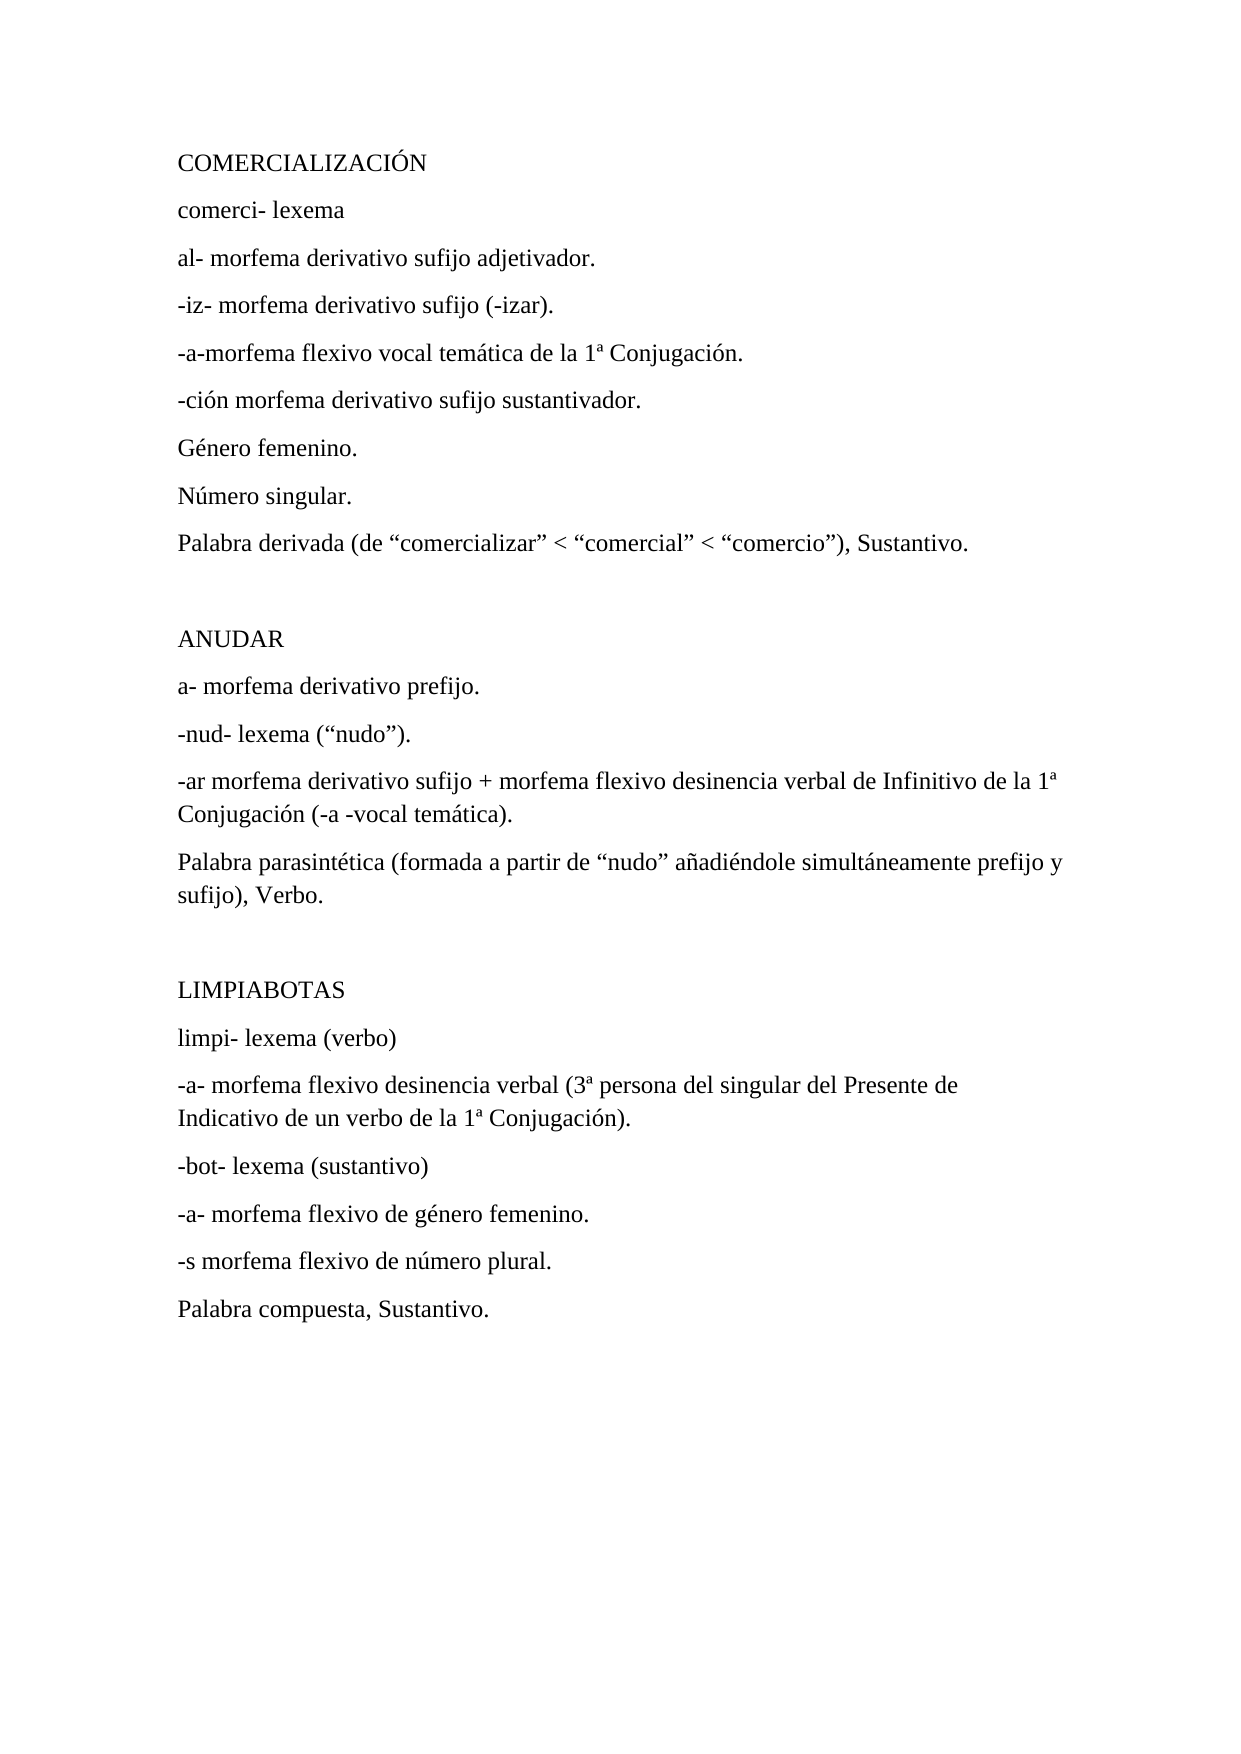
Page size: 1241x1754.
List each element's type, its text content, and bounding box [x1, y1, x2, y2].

text al- morfema derivativo sufijo adjetivador. [177, 243, 1063, 272]
text -iz- morfema derivativo sufijo (-izar). [177, 290, 1063, 319]
text -bot- lexema (sustantivo) [177, 1151, 1063, 1180]
text a- morfema derivativo prefijo. [177, 671, 1063, 700]
text -ción morfema derivativo sufijo sustantivador. [177, 386, 1063, 414]
text -nud- lexema (“nudo”). [177, 719, 1063, 748]
text Número singular. [177, 481, 1063, 509]
text -a-morfema flexivo vocal temática de la 1ª Conjugación. [177, 338, 1063, 367]
text Palabra derivada (de “comercializar” < “comercial” < “comercio”), Sustantivo. [177, 528, 1063, 557]
text -a- morfema flexivo desinencia verbal (3ª persona del singular del Presente de Indicativo de un verbo de la 1ª Conjugación). [177, 1071, 1063, 1132]
text -ar morfema derivativo sufijo + morfema flexivo desinencia verbal de Infinitivo de la 1ª Conjugación (-a -vocal temática). [177, 766, 1063, 828]
text Palabra compuesta, Sustantivo. [177, 1294, 1063, 1323]
text limpi- lexema (verbo) [177, 1023, 1063, 1052]
text ANUDAR [177, 624, 1063, 652]
text LIMPIABOTAS [177, 975, 1063, 1004]
text Palabra parasintética (formada a partir de “nudo” añadiéndole simultáneamente prefijo y sufijo), Verbo. [177, 847, 1063, 909]
text Género femenino. [177, 433, 1063, 462]
text -a- morfema flexivo de género femenino. [177, 1199, 1063, 1227]
text comerci- lexema [177, 195, 1063, 224]
text -s morfema flexivo de número plural. [177, 1246, 1063, 1275]
text COMERCIALIZACIÓN [177, 148, 1063, 176]
